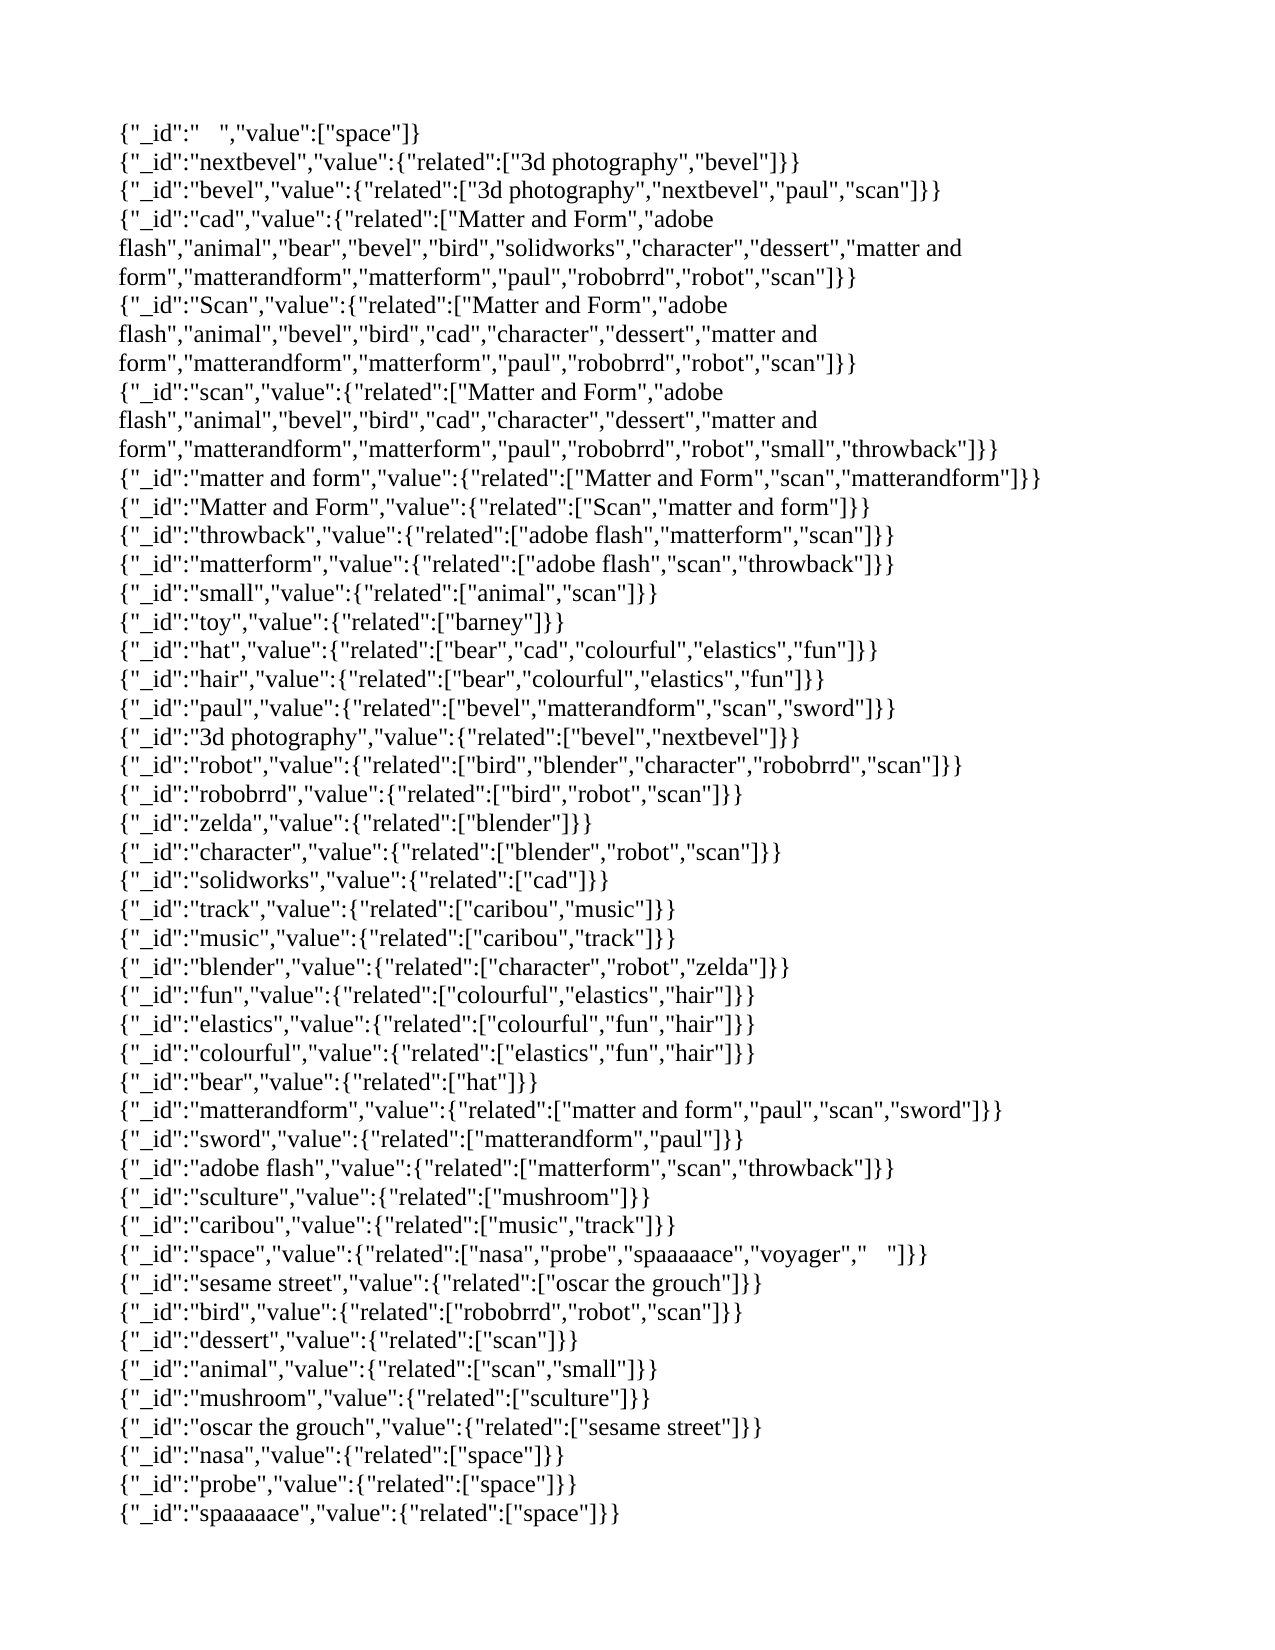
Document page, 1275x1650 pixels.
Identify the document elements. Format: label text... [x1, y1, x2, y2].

text {"_id":"toy","value":{"related":["barney"]}} [118, 607, 1157, 636]
text {"_id":"dessert","value":{"related":["scan"]}} [118, 1326, 1157, 1354]
text {"_id":"spaaaaace","value":{"related":["space"]}} [118, 1498, 1157, 1527]
text {"_id":"sculture","value":{"related":["mushroom"]}} [118, 1182, 1157, 1211]
text {"_id":"Matter and Form","value":{"related":["Scan","matter and form"]}} [118, 492, 1157, 521]
text {"_id":"🌠","value":["space"]} [118, 118, 1157, 147]
text {"_id":"solidworks","value":{"related":["cad"]}} [118, 866, 1157, 894]
text {"_id":"bevel","value":{"related":["3d photography","nextbevel","paul","scan"]}} [118, 176, 1157, 204]
text {"_id":"matter and form","value":{"related":["Matter and Form","scan","matterandform"]}} [118, 463, 1157, 492]
text {"_id":"caribou","value":{"related":["music","track"]}} [118, 1211, 1157, 1239]
text {"_id":"elastics","value":{"related":["colourful","fun","hair"]}} [118, 1009, 1157, 1038]
text {"_id":"throwback","value":{"related":["adobe flash","matterform","scan"]}} [118, 521, 1157, 549]
text {"_id":"mushroom","value":{"related":["sculture"]}} [118, 1383, 1157, 1412]
text {"_id":"animal","value":{"related":["scan","small"]}} [118, 1354, 1157, 1383]
text {"_id":"paul","value":{"related":["bevel","matterandform","scan","sword"]}} [118, 693, 1157, 722]
text {"_id":"robot","value":{"related":["bird","blender","character","robobrrd","scan"]}} [118, 751, 1157, 779]
text {"_id":"track","value":{"related":["caribou","music"]}} [118, 894, 1157, 923]
text {"_id":"sesame street","value":{"related":["oscar the grouch"]}} [118, 1268, 1157, 1297]
text {"_id":"probe","value":{"related":["space"]}} [118, 1469, 1157, 1498]
text {"_id":"colourful","value":{"related":["elastics","fun","hair"]}} [118, 1038, 1157, 1067]
text {"_id":"Scan","value":{"related":["Matter and Form","adobe flash","animal","bevel","bird","cad","character","dessert","matter and form","matterandform","matterform","paul","robobrrd","robot","scan"]}} [118, 291, 1157, 377]
text {"_id":"nextbevel","value":{"related":["3d photography","bevel"]}} [118, 147, 1157, 176]
text {"_id":"cad","value":{"related":["Matter and Form","adobe flash","animal","bear","bevel","bird","solidworks","character","dessert","matter and form","matterandform","matterform","paul","robobrrd","robot","scan"]}} [118, 204, 1157, 291]
text {"_id":"music","value":{"related":["caribou","track"]}} [118, 923, 1157, 952]
text {"_id":"bear","value":{"related":["hat"]}} [118, 1067, 1157, 1096]
text {"_id":"adobe flash","value":{"related":["matterform","scan","throwback"]}} [118, 1153, 1157, 1182]
text {"_id":"sword","value":{"related":["matterandform","paul"]}} [118, 1124, 1157, 1153]
text {"_id":"fun","value":{"related":["colourful","elastics","hair"]}} [118, 981, 1157, 1009]
text {"_id":"bird","value":{"related":["robobrrd","robot","scan"]}} [118, 1297, 1157, 1326]
text {"_id":"character","value":{"related":["blender","robot","scan"]}} [118, 837, 1157, 866]
text {"_id":"space","value":{"related":["nasa","probe","spaaaaace","voyager","🌠"]}} [118, 1239, 1157, 1268]
text {"_id":"3d photography","value":{"related":["bevel","nextbevel"]}} [118, 722, 1157, 751]
text {"_id":"oscar the grouch","value":{"related":["sesame street"]}} [118, 1412, 1157, 1441]
text {"_id":"nasa","value":{"related":["space"]}} [118, 1441, 1157, 1469]
text {"_id":"scan","value":{"related":["Matter and Form","adobe flash","animal","bevel","bird","cad","character","dessert","matter and form","matterandform","matterform","paul","robobrrd","robot","small","throwback"]}} [118, 377, 1157, 463]
text {"_id":"hair","value":{"related":["bear","colourful","elastics","fun"]}} [118, 664, 1157, 693]
text {"_id":"matterform","value":{"related":["adobe flash","scan","throwback"]}} [118, 549, 1157, 578]
text {"_id":"zelda","value":{"related":["blender"]}} [118, 808, 1157, 837]
text {"_id":"blender","value":{"related":["character","robot","zelda"]}} [118, 952, 1157, 981]
text {"_id":"hat","value":{"related":["bear","cad","colourful","elastics","fun"]}} [118, 636, 1157, 664]
text {"_id":"robobrrd","value":{"related":["bird","robot","scan"]}} [118, 779, 1157, 808]
text {"_id":"small","value":{"related":["animal","scan"]}} [118, 578, 1157, 607]
text {"_id":"matterandform","value":{"related":["matter and form","paul","scan","sword"]}} [118, 1096, 1157, 1124]
